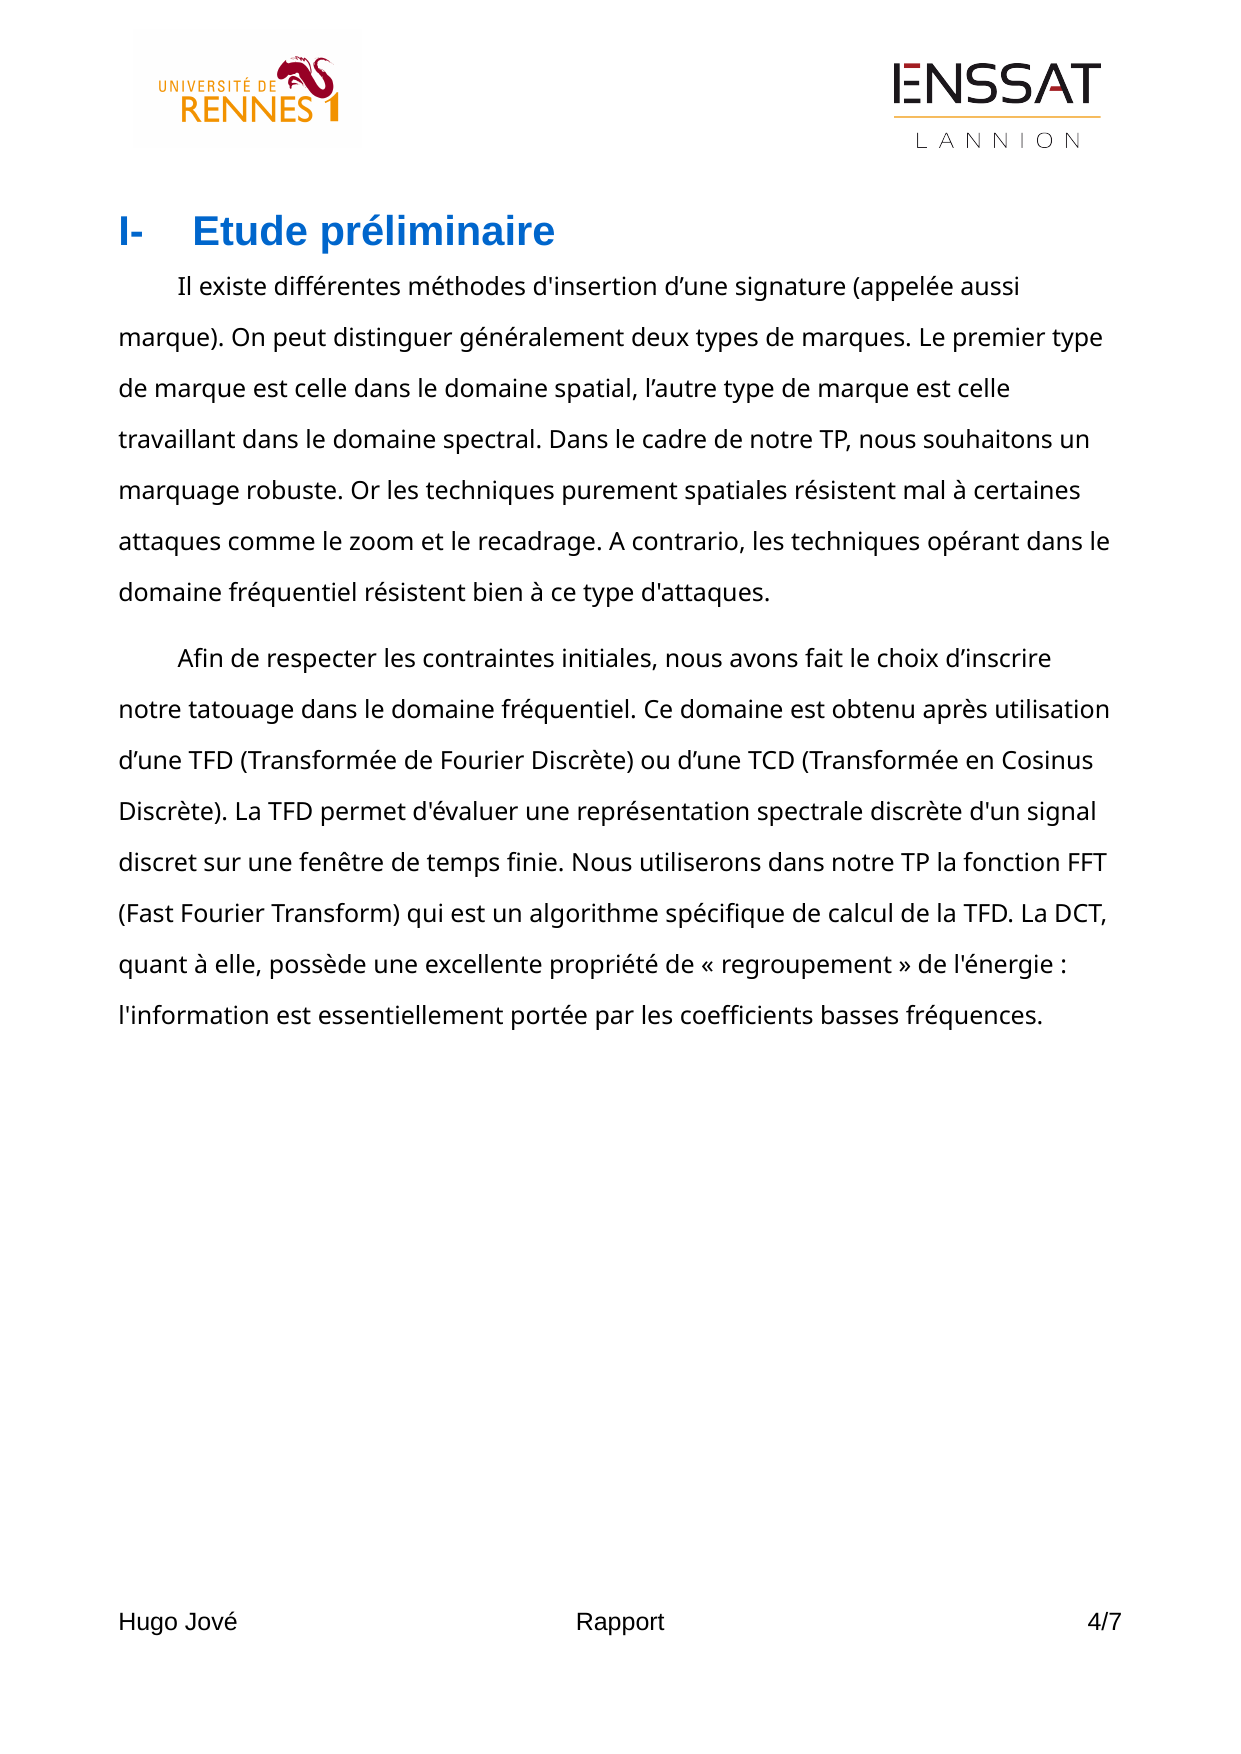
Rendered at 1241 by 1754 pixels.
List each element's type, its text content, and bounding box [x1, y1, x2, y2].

text Il existe différentes méthodes d'insertion d’une signature (appelée aussi marque). On peut distinguer généralement deux types de marques. Le premier type de marque est celle dans le domaine spatial, l’autre type de marque est celle travaillant dans le domaine spectral. Dans le cadre de notre TP, nous souhaitons un marquage robuste. Or les techniques purement spatiales résistent mal à certaines attaques comme le zoom et le recadrage. A contrario, les techniques opérant dans le domaine fréquentiel résistent bien à ce type d'attaques. [118, 268, 1122, 609]
picture [133, 29, 363, 148]
subtitle Etude préliminaire [118, 206, 1122, 254]
text Afin de respecter les contraintes initiales, nous avons fait le choix d’inscrire notre tatouage dans le domaine fréquentiel. Ce domaine est obtenu après utilisation d’une TFD (Transformée de Fourier Discrète) ou d’une TCD (Transformée en Cosinus Discrète). La TFD permet d'évaluer une représentation spectrale discrète d'un signal discret sur une fenêtre de temps finie. Nous utiliserons dans notre TP la fonction FFT (Fast Fourier Transform) qui est un algorithme spécifique de calcul de la TFD. La DCT, quant à elle, possède une excellente propriété de « regroupement » de l'énergie : l'information est essentiellement portée par les coefficients basses fréquences. [118, 640, 1122, 1032]
picture [894, 63, 1101, 148]
